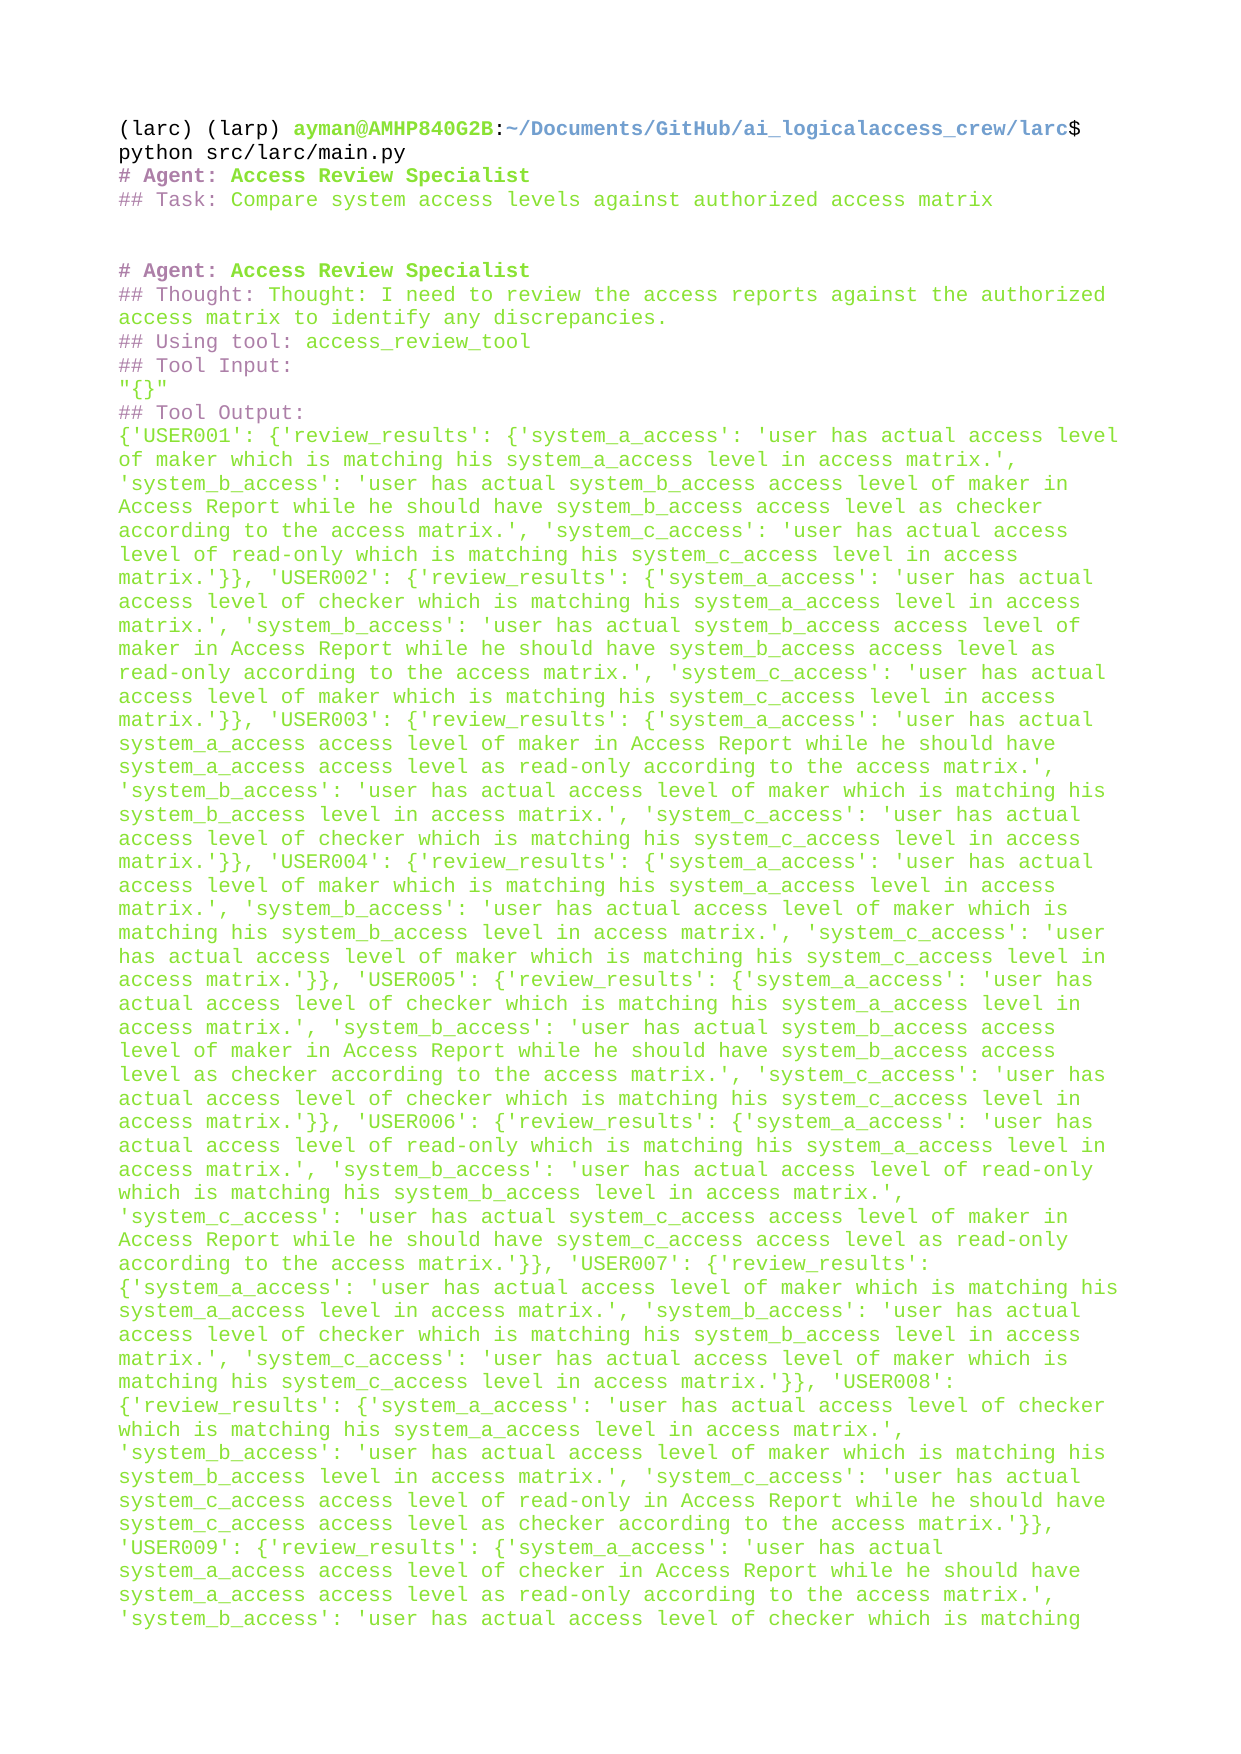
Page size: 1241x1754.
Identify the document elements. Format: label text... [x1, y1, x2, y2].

text ## Thought: Thought: I need to review the access reports against the authorized access matrix to identify any discrepancies. [118, 284, 1122, 331]
text ## Tool Output: [118, 402, 1122, 426]
text ## Tool Input: [118, 354, 1122, 378]
text ## Using tool: access_review_tool [118, 331, 1122, 354]
text (larc) (larp) ayman@AMHP840G2B:~/Documents/GitHub/ai_logicalaccess_crew/larc$ python src/larc/main.py [118, 118, 1122, 165]
text ## Task: Compare system access levels against authorized access matrix [118, 189, 1122, 213]
text "{}" [118, 378, 1122, 402]
text # Agent: Access Review Specialist [118, 260, 1122, 284]
text {'USER001': {'review_results': {'system_a_access': 'user has actual access level of maker which is matching his system_a_access level in access matrix.', 'system_b_access': 'user has actual system_b_access access level of maker in Access Report while he should have system_b_access access level as checker according to the access matrix.', 'system_c_access': 'user has actual access level of read-only which is matching his system_c_access level in access matrix.'}}, 'USER002': {'review_results': {'system_a_access': 'user has actual access level of checker which is matching his system_a_access level in access matrix.', 'system_b_access': 'user has actual system_b_access access level of maker in Access Report while he should have system_b_access access level as read-only according to the access matrix.', 'system_c_access': 'user has actual access level of maker which is matching his system_c_access level in access matrix.'}}, 'USER003': {'review_results': {'system_a_access': 'user has actual system_a_access access level of maker in Access Report while he should have system_a_access access level as read-only according to the access matrix.', 'system_b_access': 'user has actual access level of maker which is matching his system_b_access level in access matrix.', 'system_c_access': 'user has actual access level of checker which is matching his system_c_access level in access matrix.'}}, 'USER004': {'review_results': {'system_a_access': 'user has actual access level of maker which is matching his system_a_access level in access matrix.', 'system_b_access': 'user has actual access level of maker which is matching his system_b_access level in access matrix.', 'system_c_access': 'user has actual access level of maker which is matching his system_c_access level in access matrix.'}}, 'USER005': {'review_results': {'system_a_access': 'user has actual access level of checker which is matching his system_a_access level in access matrix.', 'system_b_access': 'user has actual system_b_access access level of maker in Access Report while he should have system_b_access access level as checker according to the access matrix.', 'system_c_access': 'user has actual access level of checker which is matching his system_c_access level in access matrix.'}}, 'USER006': {'review_results': {'system_a_access': 'user has actual access level of read-only which is matching his system_a_access level in access matrix.', 'system_b_access': 'user has actual access level of read-only which is matching his system_b_access level in access matrix.', 'system_c_access': 'user has actual system_c_access access level of maker in Access Report while he should have system_c_access access level as read-only according to the access matrix.'}}, 'USER007': {'review_results': {'system_a_access': 'user has actual access level of maker which is matching his system_a_access level in access matrix.', 'system_b_access': 'user has actual access level of checker which is matching his system_b_access level in access matrix.', 'system_c_access': 'user has actual access level of maker which is matching his system_c_access level in access matrix.'}}, 'USER008': {'review_results': {'system_a_access': 'user has actual access level of checker which is matching his system_a_access level in access matrix.', 'system_b_access': 'user has actual access level of maker which is matching his system_b_access level in access matrix.', 'system_c_access': 'user has actual system_c_access access level of read-only in Access Report while he should have system_c_access access level as checker according to the access matrix.'}}, 'USER009': {'review_results': {'system_a_access': 'user has actual system_a_access access level of checker in Access Report while he should have system_a_access access level as read-only according to the access matrix.', 'system_b_access': 'user has actual access level of checker which is matching [118, 426, 1122, 1631]
text # Agent: Access Review Specialist [118, 165, 1122, 189]
